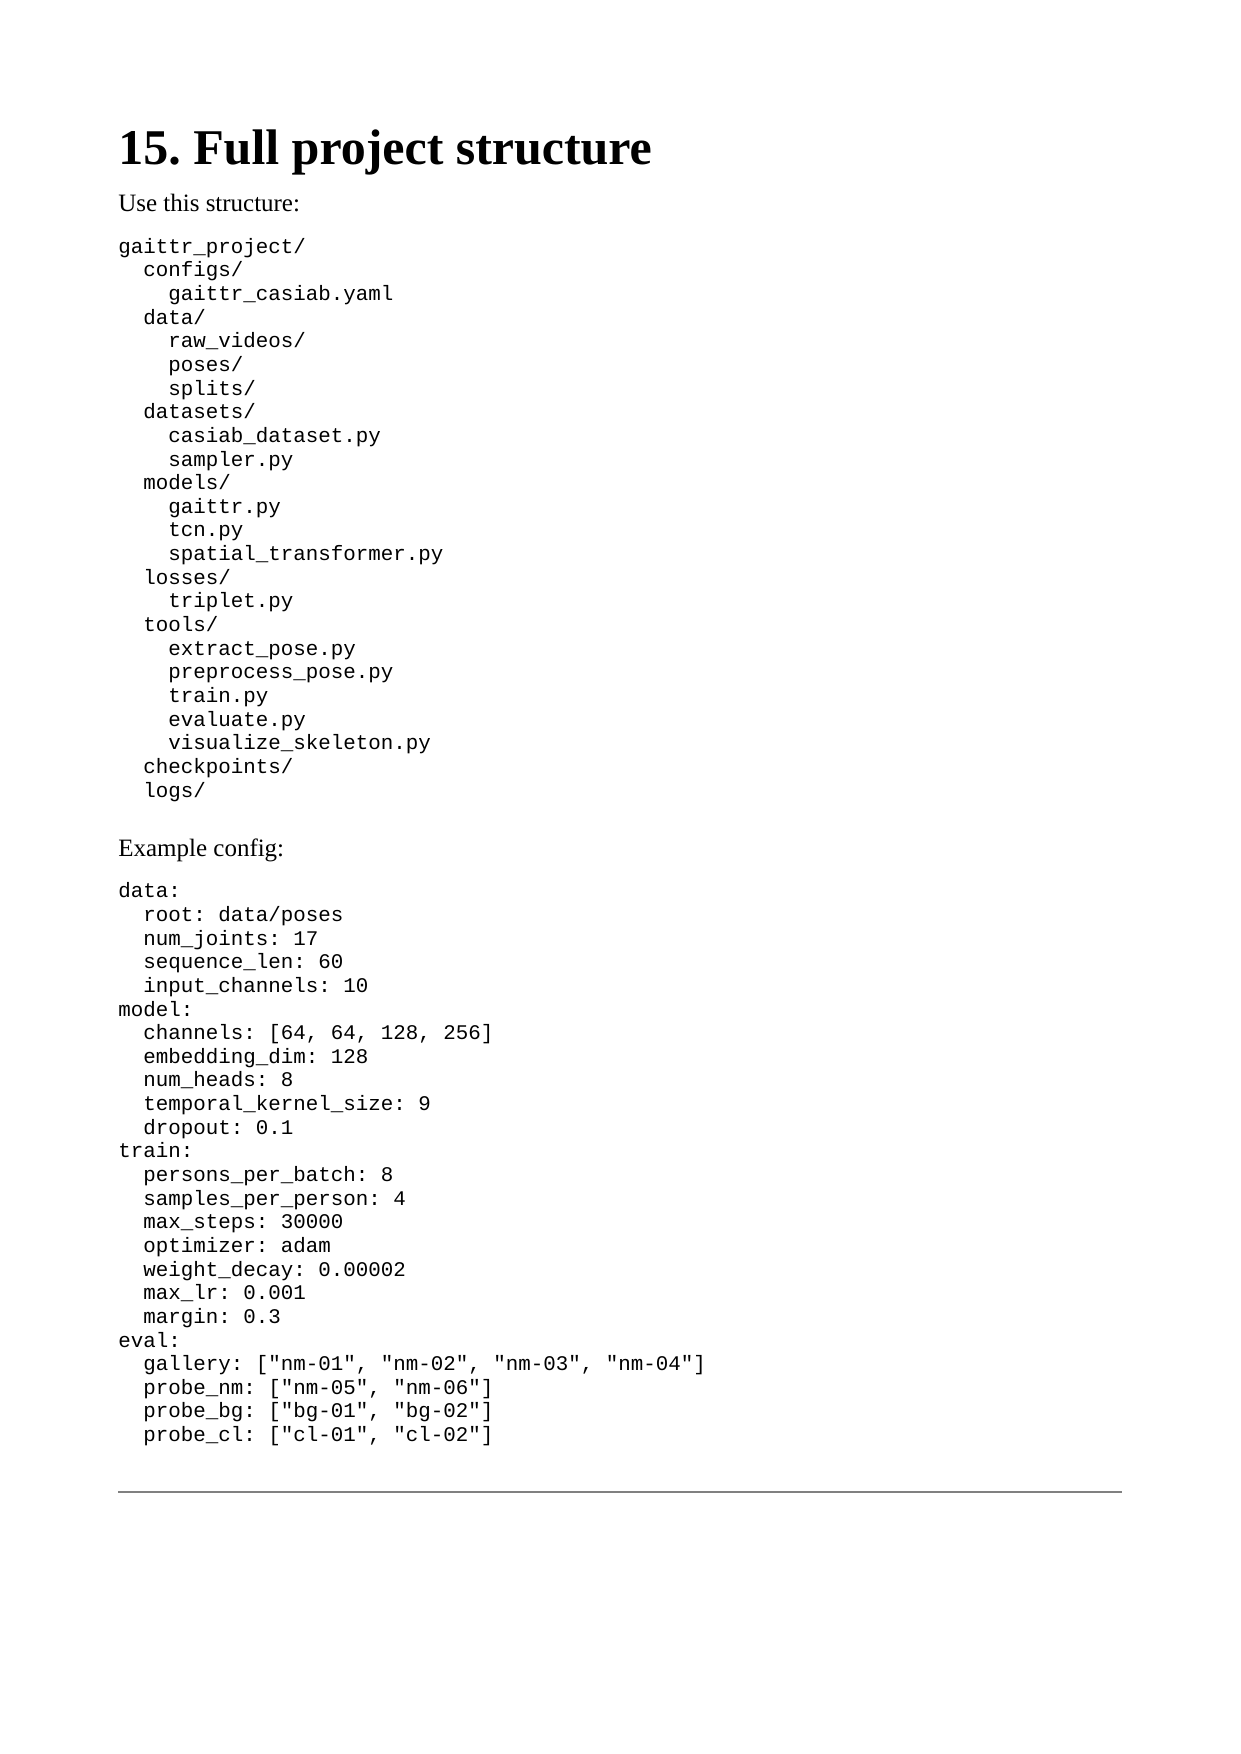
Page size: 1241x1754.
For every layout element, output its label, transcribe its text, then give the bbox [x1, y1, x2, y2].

text losses/ [118, 567, 1122, 590]
text train: [118, 1140, 1122, 1164]
text gaittr_project/ [118, 236, 1122, 259]
subtitle 15. Full project structure [118, 118, 1122, 176]
text temporal_kernel_size: 9 [118, 1093, 1122, 1117]
text root: data/poses [118, 904, 1122, 928]
text embedding_dim: 128 [118, 1046, 1122, 1069]
text eval: [118, 1329, 1122, 1353]
text data/ [118, 307, 1122, 330]
text checkpoints/ [118, 756, 1122, 779]
text num_joints: 17 [118, 928, 1122, 951]
text train.py [118, 685, 1122, 709]
text model: [118, 998, 1122, 1022]
text triplet.py [118, 590, 1122, 614]
text logs/ [118, 779, 1122, 803]
text gallery: ["nm-01", "nm-02", "nm-03", "nm-04"] [118, 1353, 1122, 1377]
text weight_decay: 0.00002 [118, 1259, 1122, 1282]
text extract_pose.py [118, 638, 1122, 661]
text max_steps: 30000 [118, 1211, 1122, 1235]
text samples_per_person: 4 [118, 1188, 1122, 1211]
text Use this structure: [118, 188, 1122, 217]
text margin: 0.3 [118, 1306, 1122, 1329]
text max_lr: 0.001 [118, 1282, 1122, 1306]
text spatial_transformer.py [118, 543, 1122, 567]
text preprocess_pose.py [118, 661, 1122, 685]
text splits/ [118, 378, 1122, 401]
text casiab_dataset.py [118, 425, 1122, 448]
text configs/ [118, 259, 1122, 283]
text persons_per_batch: 8 [118, 1164, 1122, 1188]
text num_heads: 8 [118, 1069, 1122, 1093]
text optimizer: adam [118, 1235, 1122, 1259]
text tools/ [118, 614, 1122, 638]
text poses/ [118, 354, 1122, 378]
text evaluate.py [118, 709, 1122, 732]
text datasets/ [118, 401, 1122, 425]
text gaittr.py [118, 496, 1122, 519]
text sampler.py [118, 448, 1122, 472]
text sequence_len: 60 [118, 951, 1122, 975]
text visualize_skeleton.py [118, 732, 1122, 756]
text channels: [64, 64, 128, 256] [118, 1022, 1122, 1046]
text probe_nm: ["nm-05", "nm-06"] [118, 1377, 1122, 1401]
text data: [118, 880, 1122, 904]
text raw_videos/ [118, 330, 1122, 354]
text input_channels: 10 [118, 975, 1122, 998]
text dropout: 0.1 [118, 1117, 1122, 1140]
text tcn.py [118, 519, 1122, 543]
text gaittr_casiab.yaml [118, 283, 1122, 307]
text Example config: [118, 833, 1122, 861]
text models/ [118, 472, 1122, 496]
text probe_cl: ["cl-01", "cl-02"] [118, 1424, 1122, 1448]
text probe_bg: ["bg-01", "bg-02"] [118, 1401, 1122, 1424]
